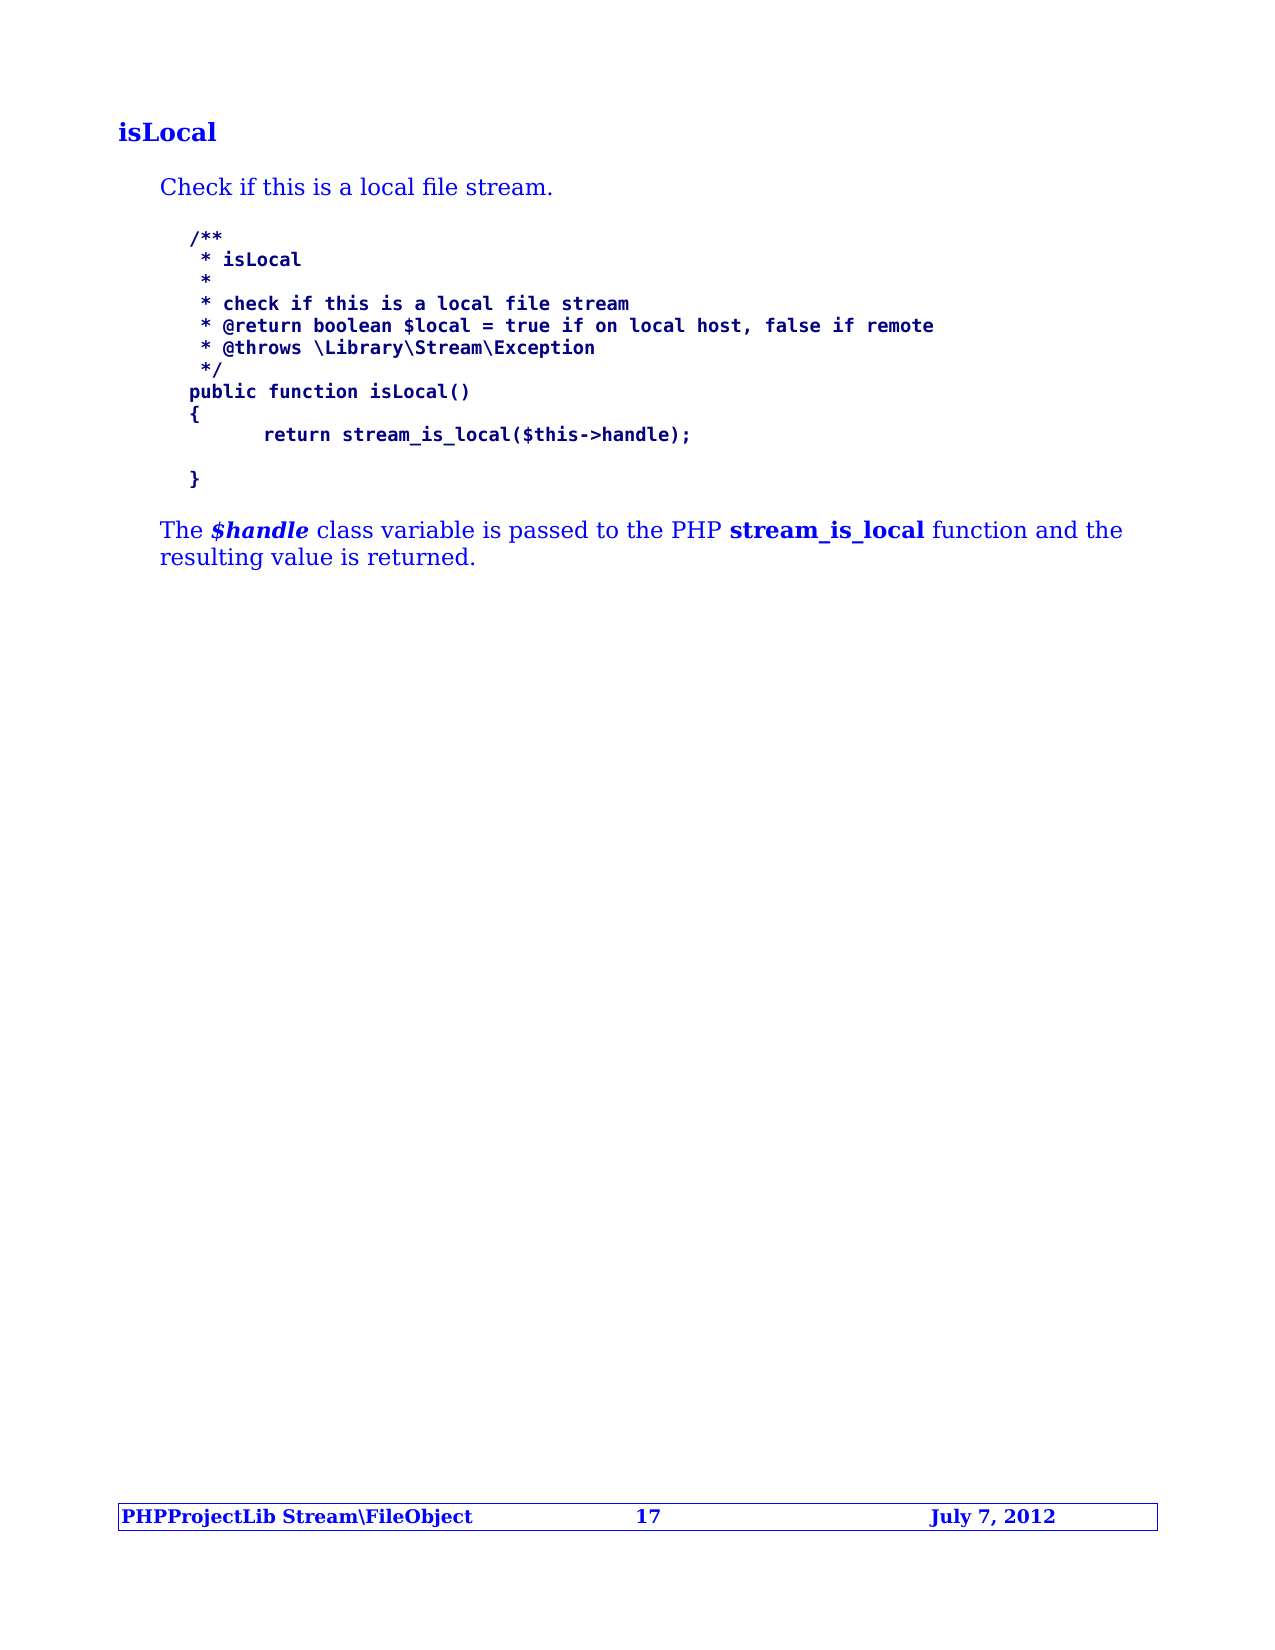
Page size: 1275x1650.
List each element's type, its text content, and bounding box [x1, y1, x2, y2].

list return stream_is_local($this->handle); [189, 424, 1157, 446]
list * isLocal [189, 249, 1157, 271]
list * check if this is a local file stream [189, 293, 1157, 315]
list /** [189, 227, 1157, 249]
list } [189, 468, 1157, 490]
list * @throws \Library\Stream\Exception [189, 337, 1157, 359]
list public function isLocal() [189, 381, 1157, 402]
text Check if this is a local file stream. [159, 174, 1157, 201]
list * [189, 271, 1157, 293]
title isLocal [118, 118, 1157, 147]
list { [189, 402, 1157, 424]
text The $handle class variable is passed to the PHP stream_is_local function and the resulting value is returned. [159, 517, 1157, 570]
list */ [189, 359, 1157, 381]
list * @return boolean $local = true if on local host, false if remote [189, 315, 1157, 337]
